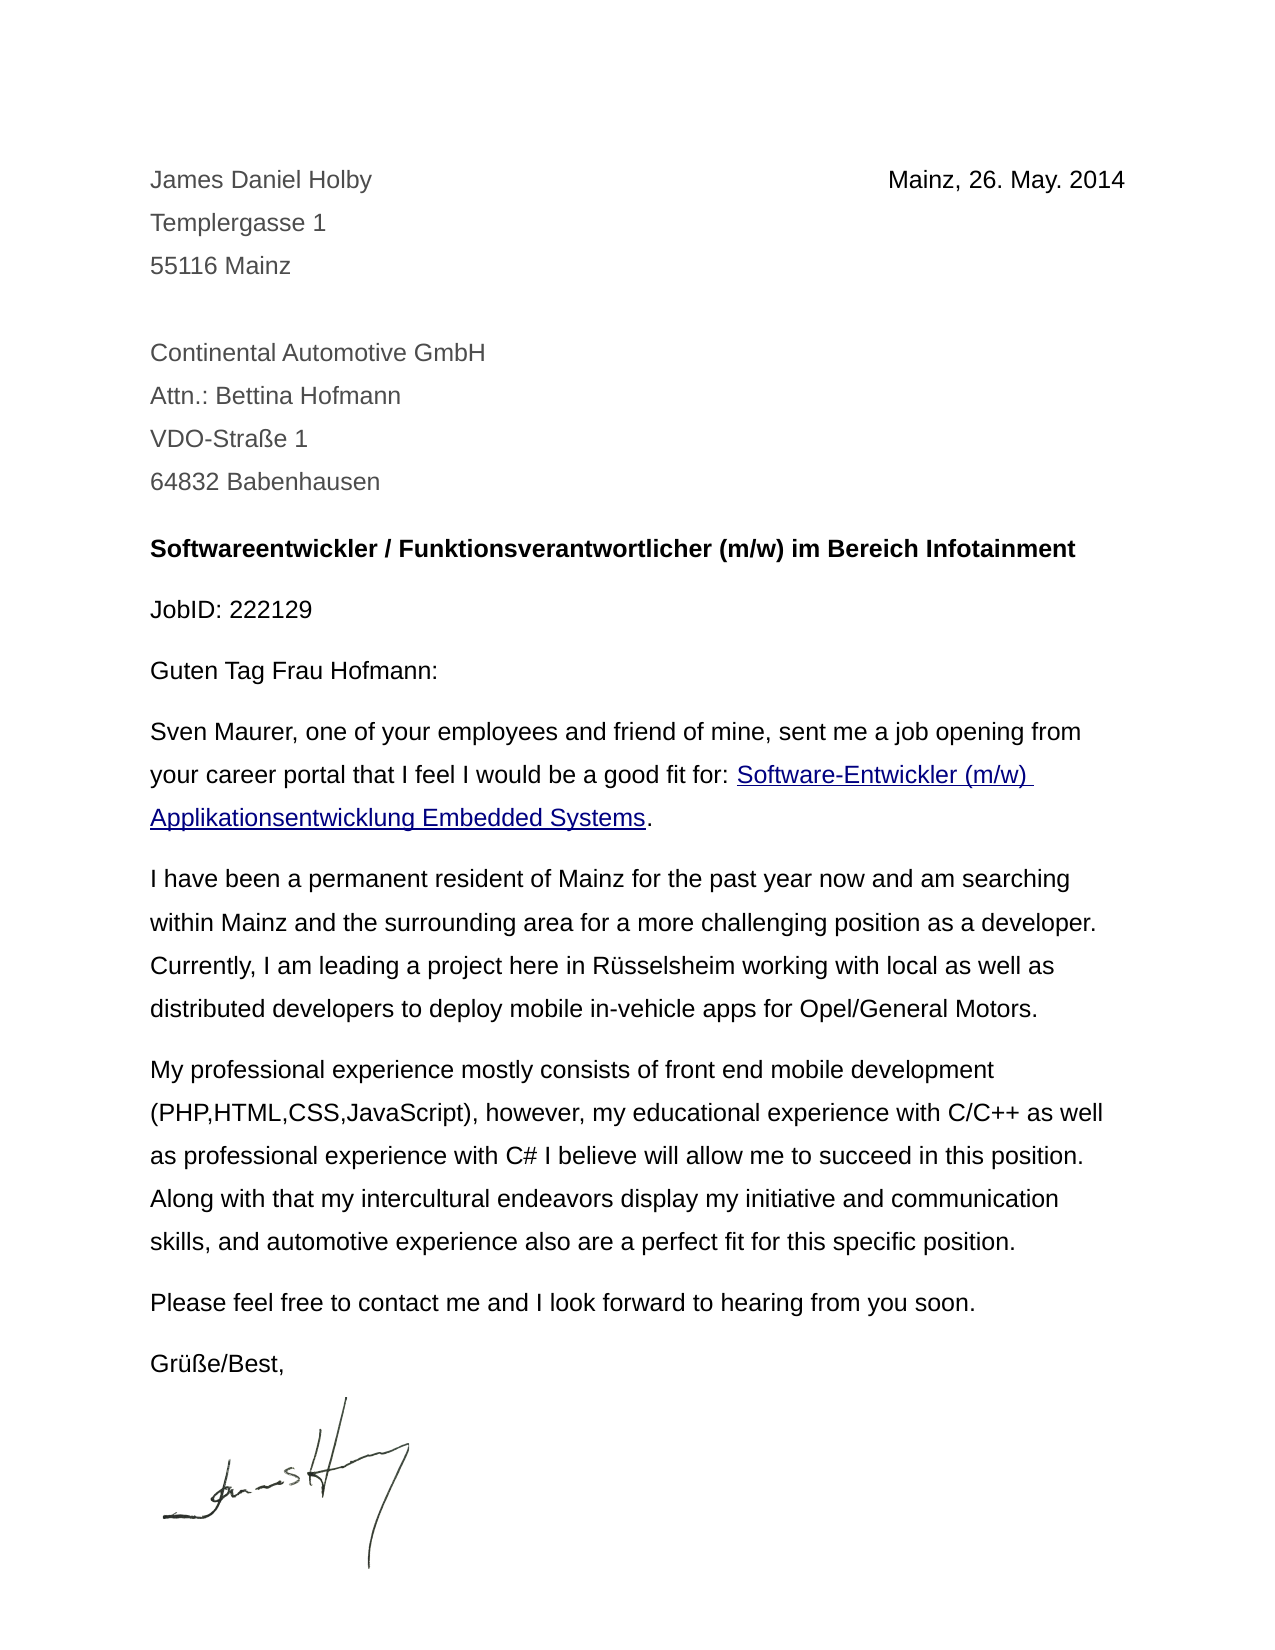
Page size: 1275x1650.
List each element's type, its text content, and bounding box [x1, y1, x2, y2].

text My professional experience mostly consists of front end mobile development (PHP,HTML,CSS,JavaScript), however, my educational experience with C/C++ as well as professional experience with C# I believe will allow me to succeed in this position. Along with that my intercultural endeavors display my initiative and communication skills, and automotive experience also are a perfect fit for this specific position. [150, 1055, 1125, 1256]
text James Daniel Holby [150, 165, 637, 194]
text Templergasse 1 [150, 208, 637, 237]
text 55116 Mainz [150, 251, 637, 280]
text Mainz, 26. May. 2014 [637, 165, 1125, 194]
text VDO-Straße 1 [150, 424, 1125, 452]
text JobID: 222129 [150, 595, 1125, 624]
text Guten Tag Frau Hofmann: [150, 656, 1125, 685]
picture [162, 1397, 410, 1569]
text Continental Automotive GmbH [150, 337, 1125, 366]
text I have been a permanent resident of Mainz for the past year now and am searching within Mainz and the surrounding area for a more challenging position as a developer. Currently, I am leading a project here in Rüsselsheim working with local as well as distributed developers to deploy mobile in-vehicle apps for Opel/General Motors. [150, 864, 1125, 1022]
text Sven Maurer, one of your employees and friend of mine, sent me a job opening from your career portal that I feel I would be a good fit for: Software-Entwickler (m/w) Applikationsentwicklung Embedded Systems. [150, 717, 1125, 832]
text Please feel free to contact me and I look forward to hearing from you soon. [150, 1288, 1125, 1317]
text Grüße/Best, [150, 1349, 1125, 1378]
text 64832 Babenhausen [150, 467, 1125, 496]
text Attn.: Bettina Hofmann [150, 381, 1125, 409]
text Softwareentwickler / Funktionsverantwortlicher (m/w) im Bereich Infotainment [150, 534, 1125, 563]
